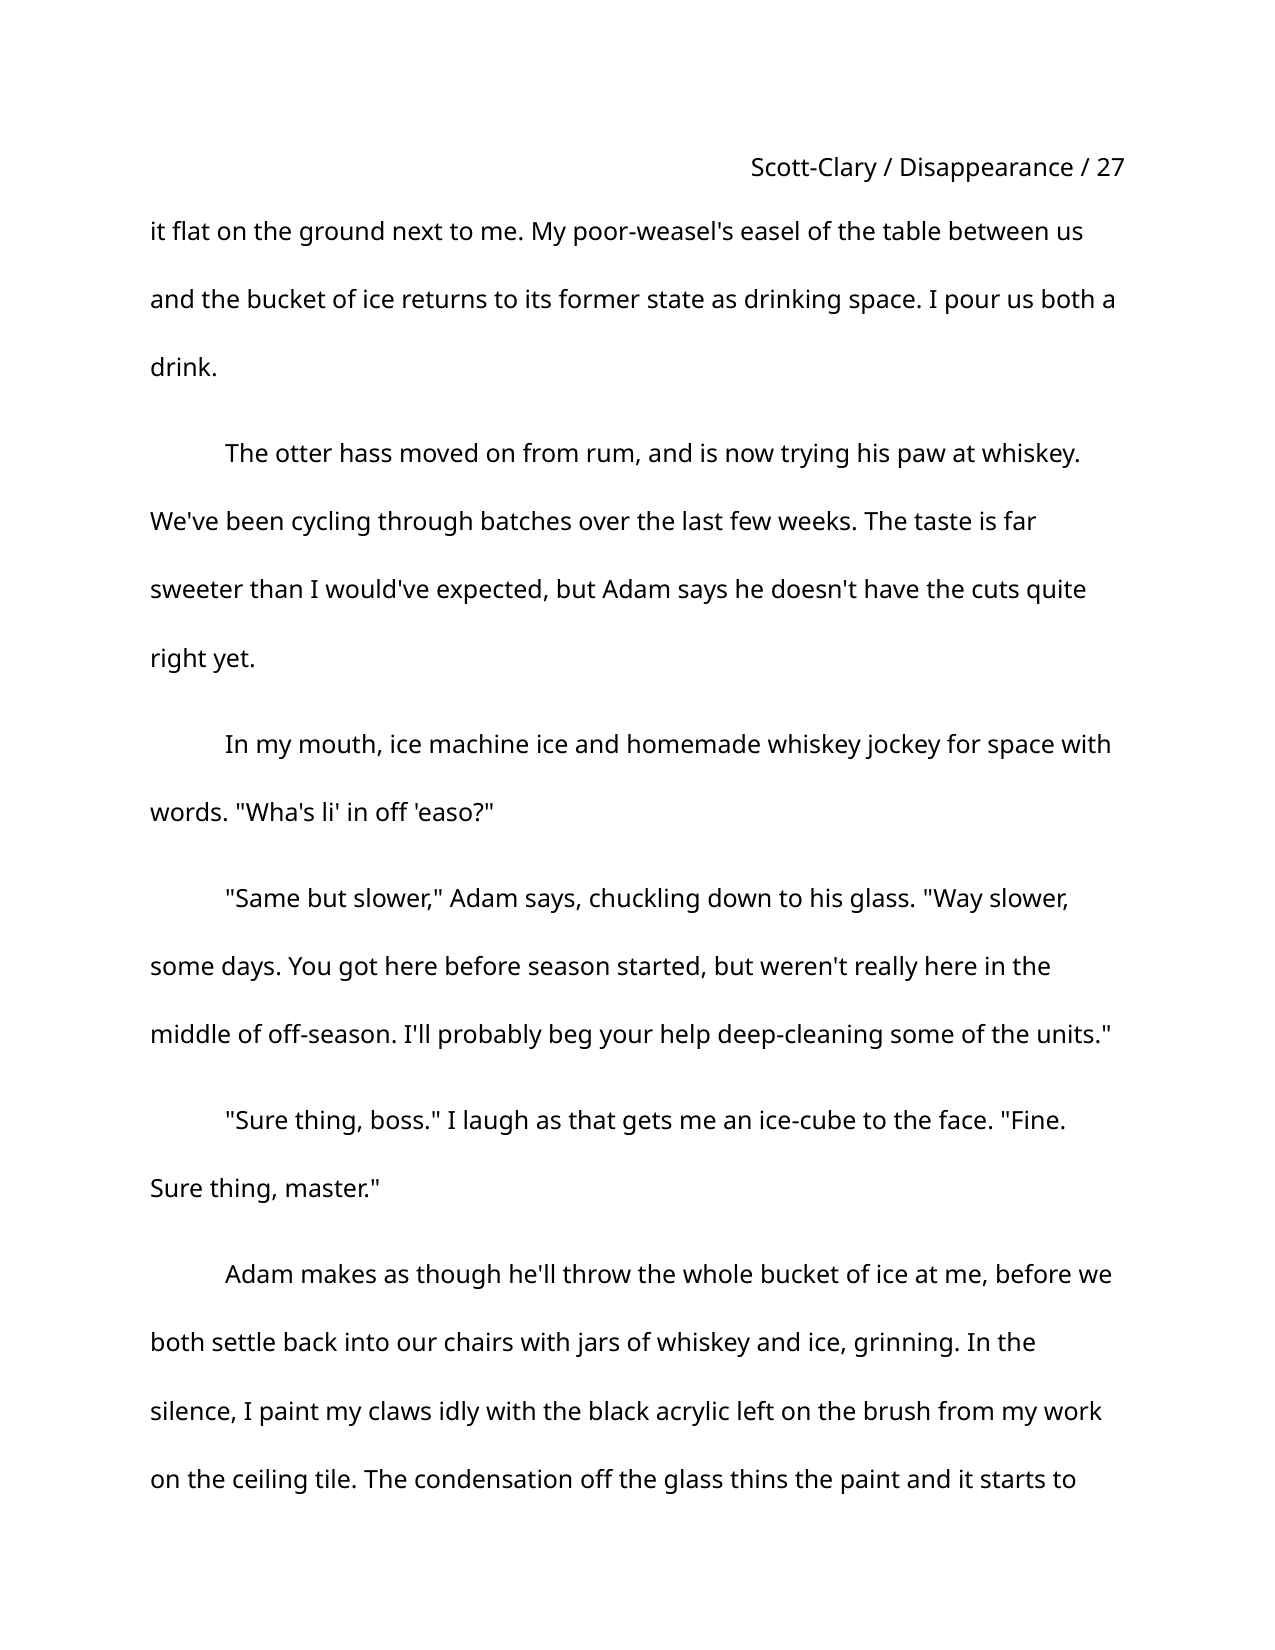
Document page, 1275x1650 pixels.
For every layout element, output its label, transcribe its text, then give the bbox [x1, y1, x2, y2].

text "Sure thing, boss." I laugh as that gets me an ice-cube to the face. "Fine. Sure thing, master." [150, 1103, 1125, 1205]
text it flat on the ground next to me. My poor-weasel's easel of the table between us and the bucket of ice returns to its former state as drinking space. I pour us both a drink. [150, 213, 1125, 384]
text In my mouth, ice machine ice and homemade whiskey jockey for space with words. "Wha's li' in off 'easo?" [150, 726, 1125, 828]
text Adam makes as though he'll throw the whole bucket of ice at me, before we both settle back into our chairs with jars of whiskey and ice, grinning. In the silence, I paint my claws idly with the black acrylic left on the brush from my work on the ceiling tile. The condensation off the glass thins the paint and it starts to [150, 1257, 1125, 1495]
text The otter hass moved on from rum, and is now trying his paw at whiskey. We've been cycling through batches over the last few weeks. The taste is far sweeter than I would've expected, but Adam says he doesn't have the cuts quite right yet. [150, 436, 1125, 674]
text "Same but slower," Adam says, chuckling down to his glass. "Way slower, some days. You got here before season started, but weren't really here in the middle of off-season. I'll probably beg your help deep-cleaning some of the units." [150, 880, 1125, 1051]
